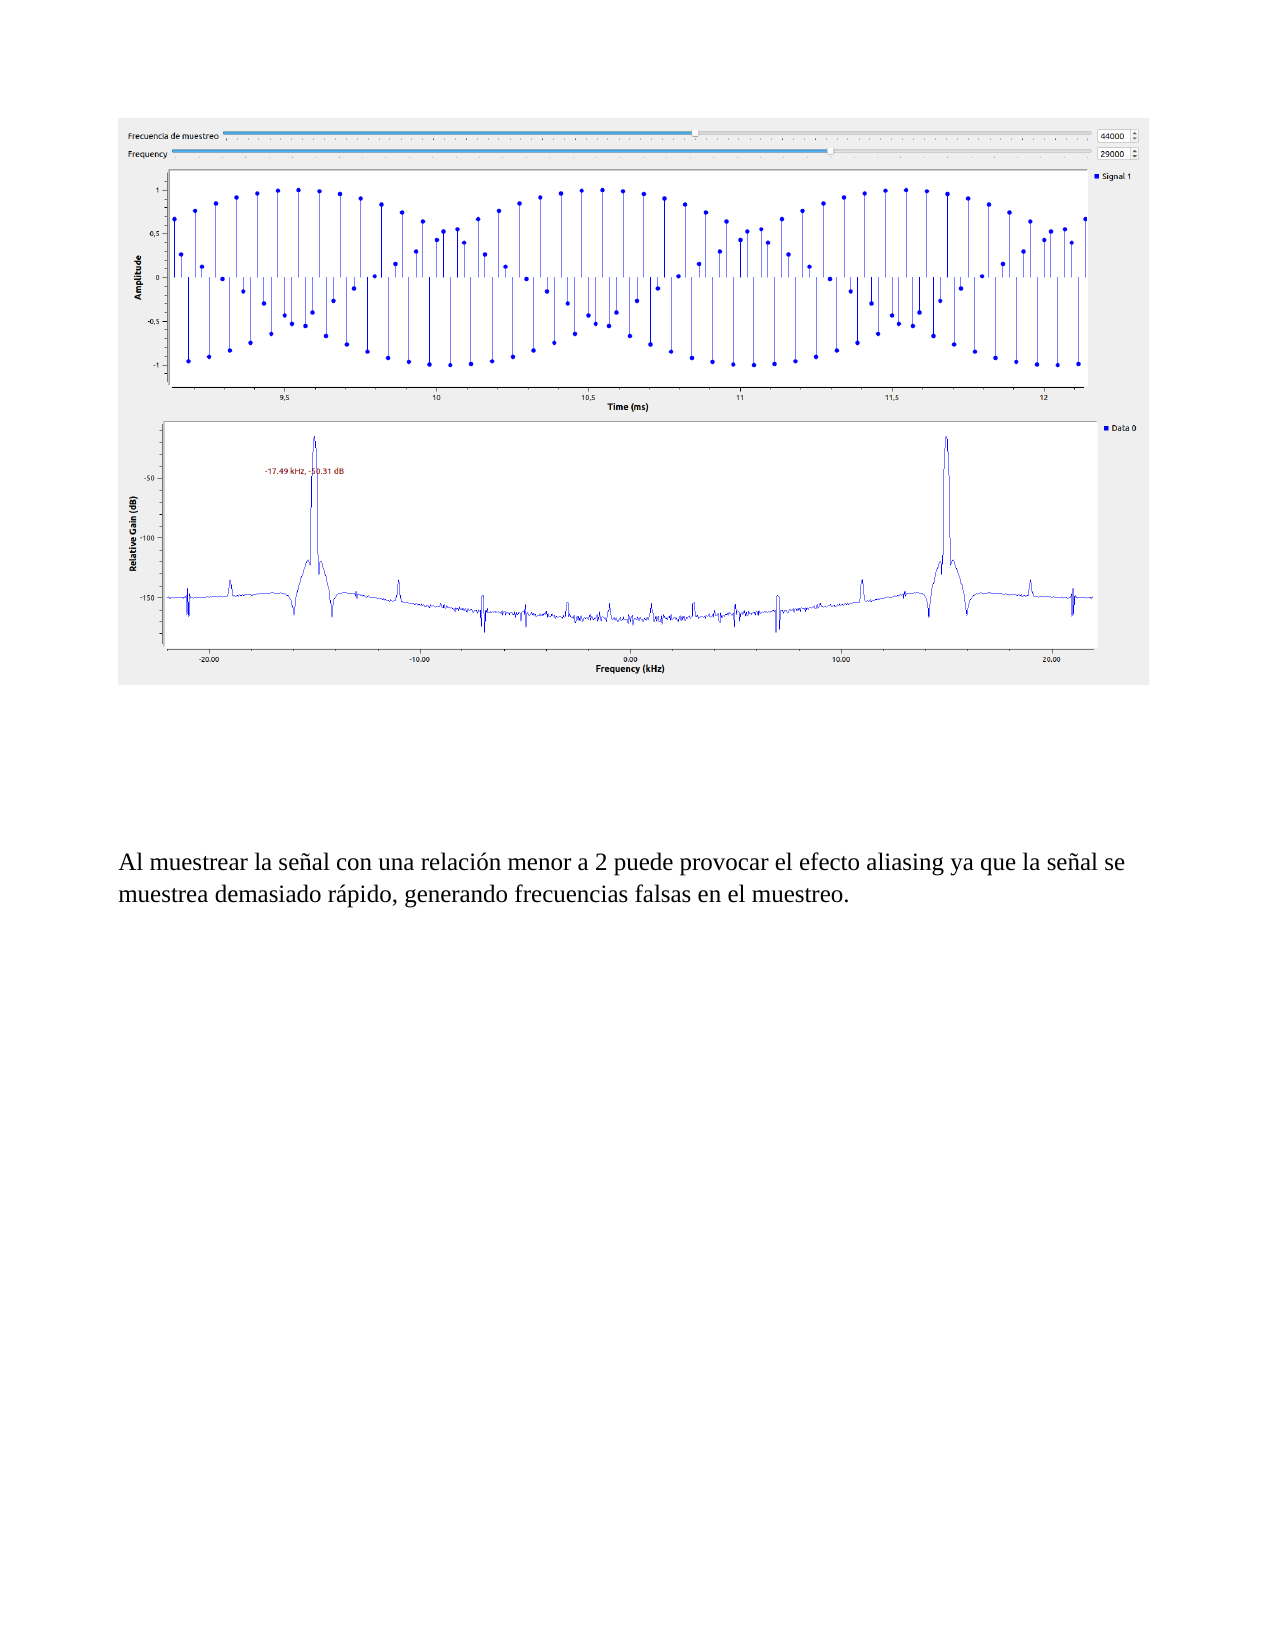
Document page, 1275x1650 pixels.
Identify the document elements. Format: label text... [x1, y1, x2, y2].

picture [118, 118, 1150, 685]
text Al muestrear la señal con una relación menor a 2 puede provocar el efecto aliasing ya que la señal se muestrea demasiado rápido, generando frecuencias falsas en el muestreo. [118, 847, 1157, 908]
